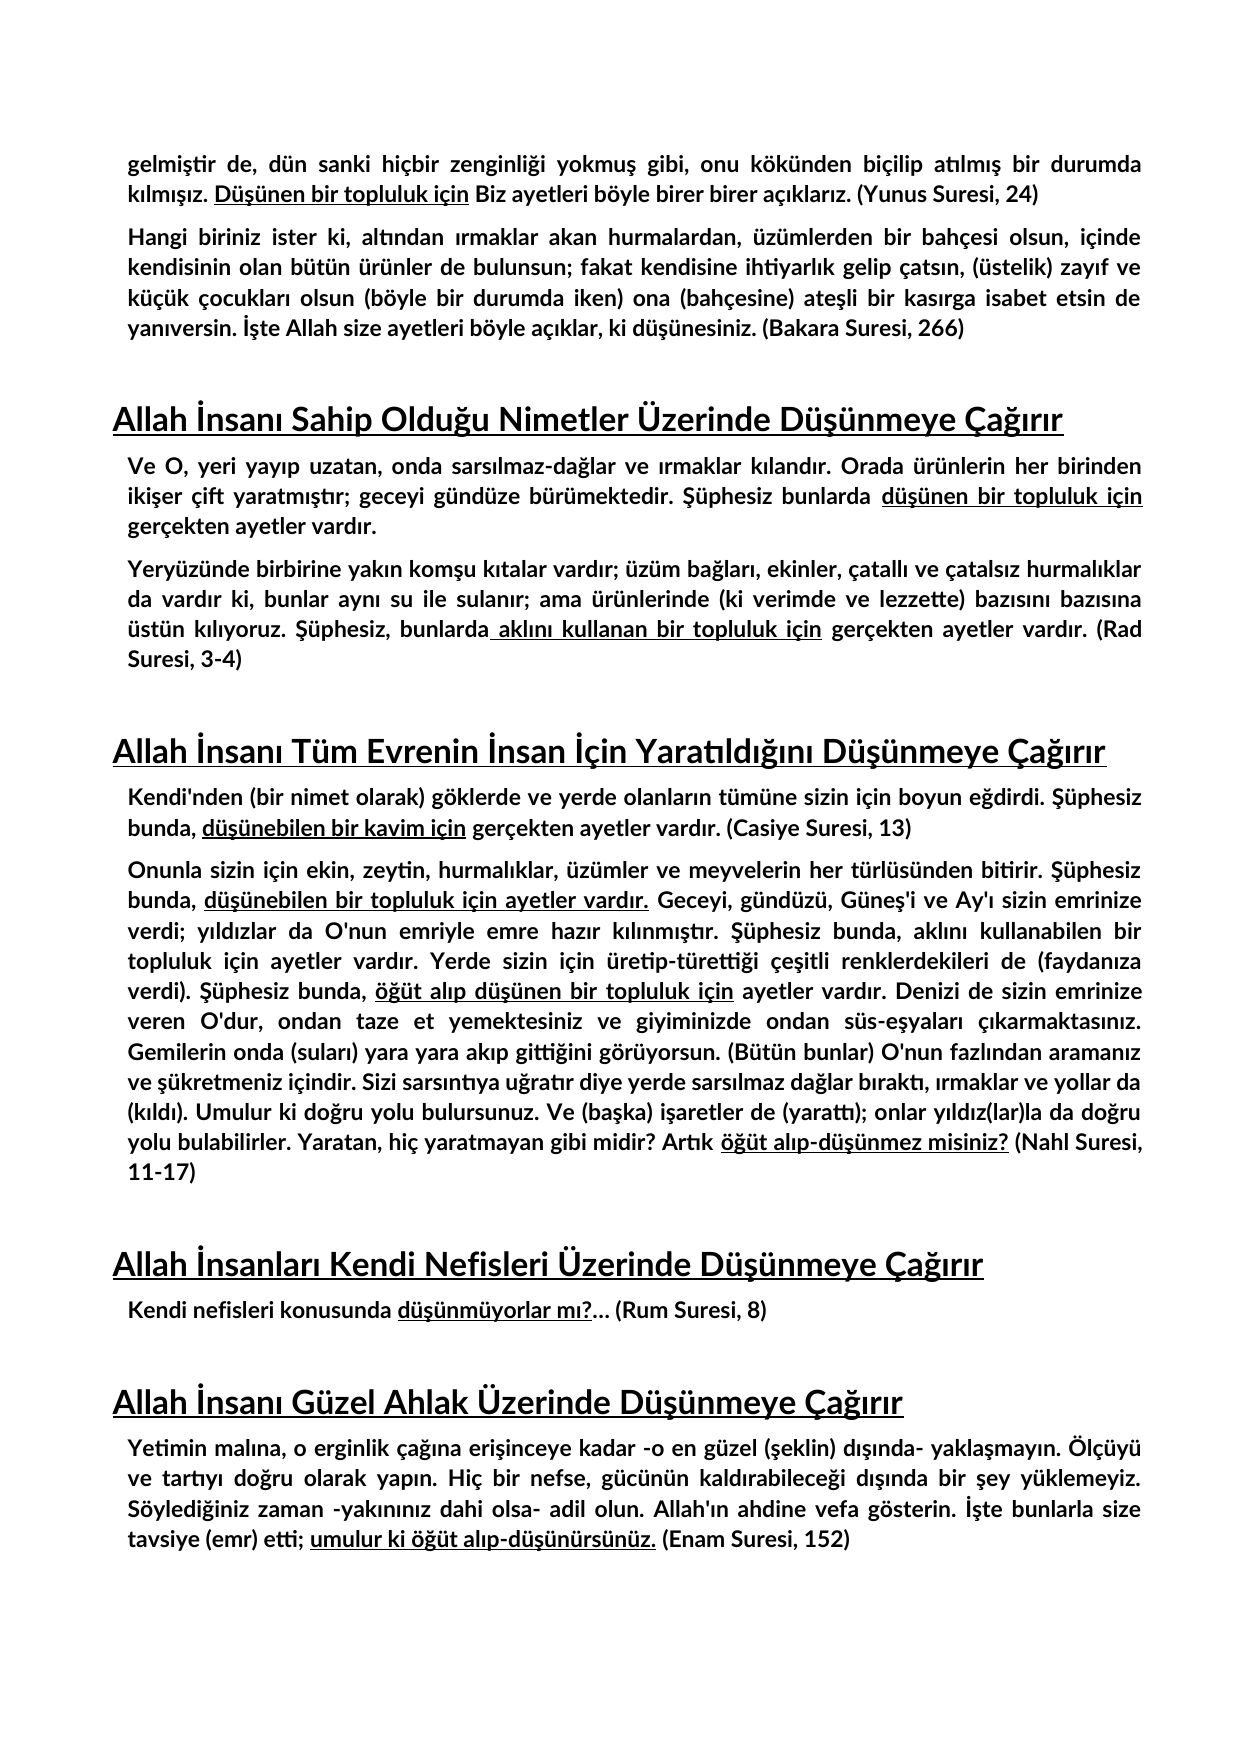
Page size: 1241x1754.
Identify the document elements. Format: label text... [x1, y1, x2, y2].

subtitle Allah İnsanı Güzel Ahlak Üzerinde Düşünmeye Çağırır [112, 1381, 1165, 1421]
text Hangi biriniz ister ki, altından ırmaklar akan hurmalardan, üzümlerden bir bahçesi olsun, içinde kendisinin olan bütün ürünler de bulunsun; fakat kendisine ihtiyarlık gelip çatsın, (üstelik) zayıf ve küçük çocukları olsun (böyle bir durumda iken) ona (bahçesine) ateşli bir kasırga isabet etsin de yanıversin. İşte Allah size ayetleri böyle açıklar, ki düşünesiniz. (Bakara Suresi, 266) [127, 223, 1143, 341]
text Yeryüzünde birbirine yakın komşu kıtalar vardır; üzüm bağları, ekinler, çatallı ve çatalsız hurmalıklar da vardır ki, bunlar aynı su ile sulanır; ama ürünlerinde (ki verimde ve lezzette) bazısını bazısına üstün kılıyoruz. Şüphesiz, bunlarda aklını kullanan bir topluluk için gerçekten ayetler vardır. (Rad Suresi, 3-4) [127, 554, 1143, 673]
text Ve O, yeri yayıp uzatan, onda sarsılmaz-dağlar ve ırmaklar kılandır. Orada ürünlerin her birinden ikişer çift yaratmıştır; geceyi gündüze bürümektedir. Şüphesiz bunlarda düşünen bir topluluk için gerçekten ayetler vardır. [127, 451, 1143, 539]
text Kendi'nden (bir nimet olarak) göklerde ve yerde olanların tümüne sizin için boyun eğdirdi. Şüphesiz bunda, düşünebilen bir kavim için gerçekten ayetler vardır. (Casiye Suresi, 13) [127, 783, 1143, 841]
text Onunla sizin için ekin, zeytin, hurmalıklar, üzümler ve meyvelerin her türlüsünden bitirir. Şüphesiz bunda, düşünebilen bir topluluk için ayetler vardır. Geceyi, gündüzü, Güneş'i ve Ay'ı sizin emrinize verdi; yıldızlar da O'nun emriyle emre hazır kılınmıştır. Şüphesiz bunda, aklını kullanabilen bir topluluk için ayetler vardır. Yerde sizin için üretip-türettiği çeşitli renklerdekileri de (faydanıza verdi). Şüphesiz bunda, öğüt alıp düşünen bir topluluk için ayetler vardır. Denizi de sizin emrinize veren O'dur, ondan taze et yemektesiniz ve giyiminizde ondan süs-eşyaları çıkarmaktasınız. Gemilerin onda (suları) yara yara akıp gittiğini görüyorsun. (Bütün bunlar) O'nun fazlından aramanız ve şükretmeniz içindir. Sizi sarsıntıya uğratır diye yerde sarsılmaz dağlar bıraktı, ırmaklar ve yollar da (kıldı). Umulur ki doğru yolu bulursunuz. Ve (başka) işaretler de (yarattı); onlar yıldız(lar)la da doğru yolu bulabilirler. Yaratan, hiç yaratmayan gibi midir? Artık öğüt alıp-düşünmez misiniz? (Nahl Suresi, 11-17) [127, 856, 1143, 1186]
subtitle Allah İnsanı Tüm Evrenin İnsan İçin Yaratıldığını Düşünmeye Çağırır [112, 731, 1165, 771]
subtitle Allah İnsanı Sahip Olduğu Nimetler Üzerinde Düşünmeye Çağırır [112, 399, 1165, 439]
subtitle Allah İnsanları Kendi Nefisleri Üzerinde Düşünmeye Çağırır [112, 1243, 1165, 1283]
text Kendi nefisleri konusunda düşünmüyorlar mı?… (Rum Suresi, 8) [127, 1296, 1143, 1323]
text Yetimin malına, o erginlik çağına erişinceye kadar -o en güzel (şeklin) dışında- yaklaşmayın. Ölçüyü ve tartıyı doğru olarak yapın. Hiç bir nefse, gücünün kaldırabileceği dışında bir şey yüklemeyiz. Söylediğiniz zaman -yakınınız dahi olsa- adil olun. Allah'ın ahdine vefa gösterin. İşte bunlarla size tavsiye (emr) etti; umulur ki öğüt alıp-düşünürsünüz. (Enam Suresi, 152) [127, 1434, 1143, 1552]
text gelmiştir de, dün sanki hiçbir zenginliği yokmuş gibi, onu kökünden biçilip atılmış bir durumda kılmışız. Düşünen bir topluluk için Biz ayetleri böyle birer birer açıklarız. (Yunus Suresi, 24) [127, 150, 1143, 208]
